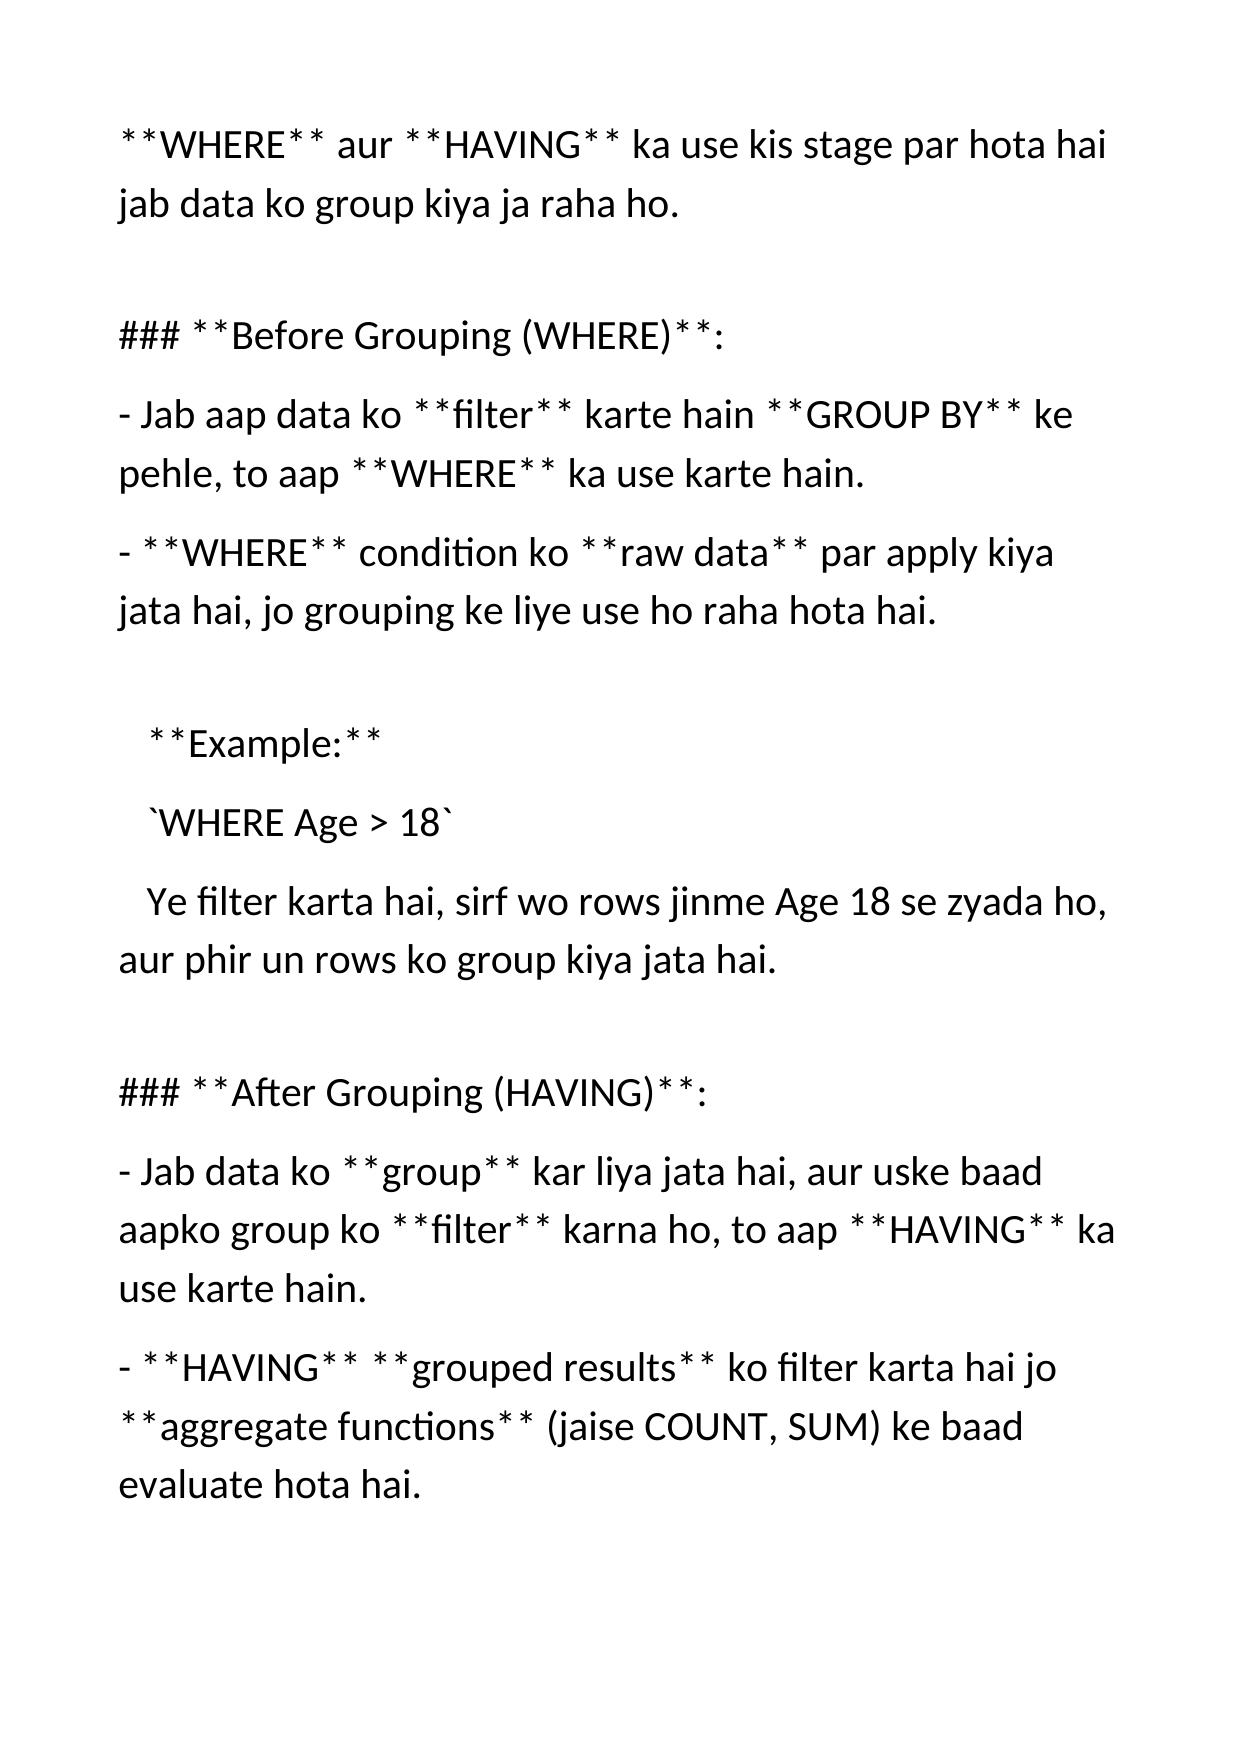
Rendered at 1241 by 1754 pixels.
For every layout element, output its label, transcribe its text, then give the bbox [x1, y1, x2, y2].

text Ye filter karta hai, sirf wo rows jinme Age 18 se zyada ho, aur phir un rows ko group kiya jata hai. [118, 875, 1122, 984]
text - **WHERE** condition ko **raw data** par apply kiya jata hai, jo grouping ke liye use ho raha hota hai. [118, 526, 1122, 635]
text `WHERE Age > 18` [118, 796, 1122, 847]
text **WHERE** aur **HAVING** ka use kis stage par hota hai jab data ko group kiya ja raha ho. [118, 118, 1122, 227]
text ### **After Grouping (HAVING)**: [118, 1066, 1122, 1117]
text ### **Before Grouping (WHERE)**: [118, 309, 1122, 360]
text - **HAVING** **grouped results** ko filter karta hai jo **aggregate functions** (jaise COUNT, SUM) ke baad evaluate hota hai. [118, 1341, 1122, 1509]
text **Example:** [118, 717, 1122, 767]
text - Jab aap data ko **filter** karte hain **GROUP BY** ke pehle, to aap **WHERE** ka use karte hain. [118, 388, 1122, 497]
text - Jab data ko **group** kar liya jata hai, aur uske baad aapko group ko **filter** karna ho, to aap **HAVING** ka use karte hain. [118, 1145, 1122, 1313]
